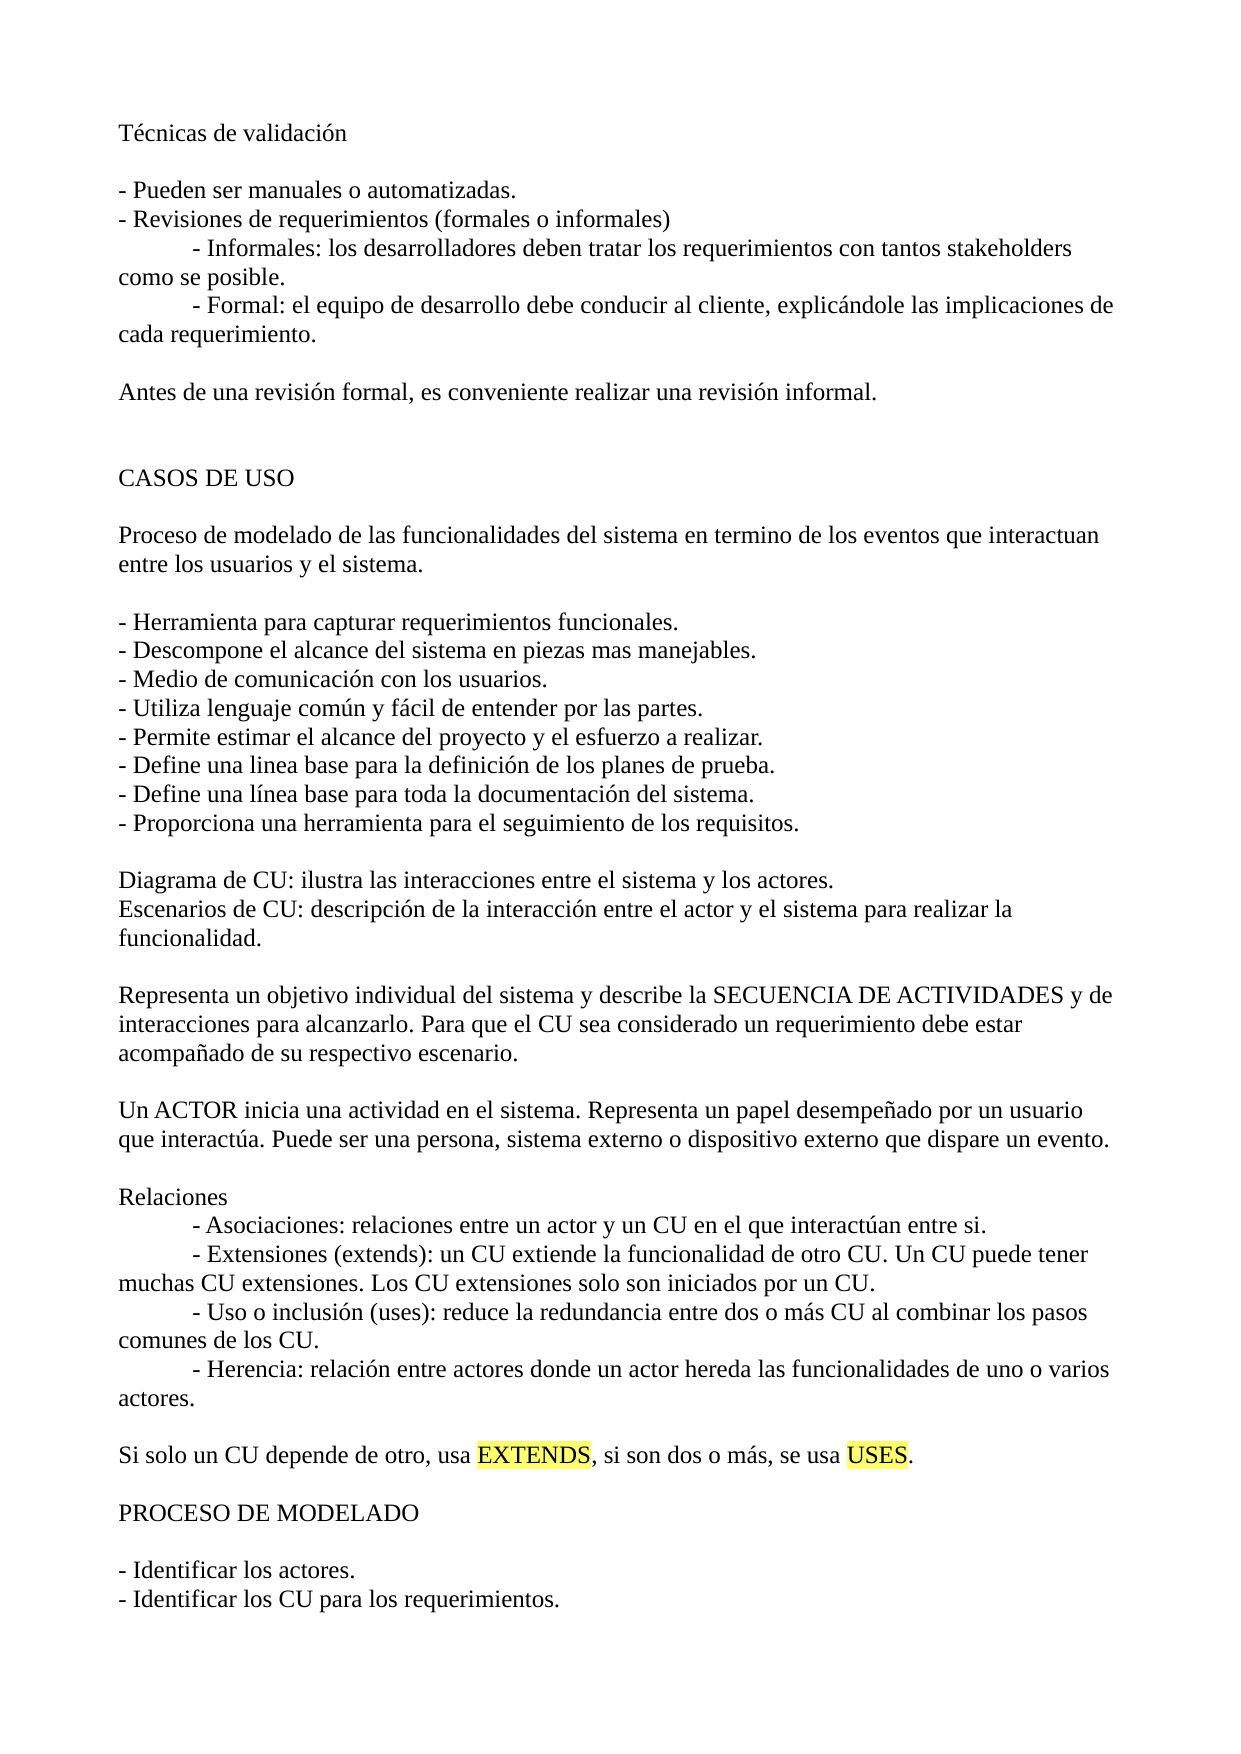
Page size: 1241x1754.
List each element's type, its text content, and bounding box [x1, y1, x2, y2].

text - Herramienta para capturar requerimientos funcionales. [118, 607, 1122, 636]
text PROCESO DE MODELADO [118, 1498, 1122, 1527]
text - Uso o inclusión (uses): reduce la redundancia entre dos o más CU al combinar los pasos comunes de los CU. [118, 1297, 1122, 1354]
text - Define una línea base para toda la documentación del sistema. [118, 779, 1122, 808]
text - Define una linea base para la definición de los planes de prueba. [118, 751, 1122, 779]
text Si solo un CU depende de otro, usa EXTENDS, si son dos o más, se usa USES. [118, 1441, 1122, 1469]
text Técnicas de validación [118, 118, 1122, 147]
text - Herencia: relación entre actores donde un actor hereda las funcionalidades de uno o varios actores. [118, 1354, 1122, 1412]
text - Pueden ser manuales o automatizadas. [118, 176, 1122, 204]
text Relaciones [118, 1182, 1122, 1211]
text Un ACTOR inicia una actividad en el sistema. Representa un papel desempeñado por un usuario que interactúa. Puede ser una persona, sistema externo o dispositivo externo que dispare un evento. [118, 1096, 1122, 1153]
text - Utiliza lenguaje común y fácil de entender por las partes. [118, 693, 1122, 722]
text - Proporciona una herramienta para el seguimiento de los requisitos. [118, 808, 1122, 837]
text - Identificar los actores. [118, 1556, 1122, 1584]
text Proceso de modelado de las funcionalidades del sistema en termino de los eventos que interactuan entre los usuarios y el sistema. [118, 521, 1122, 578]
text - Informales: los desarrolladores deben tratar los requerimientos con tantos stakeholders como se posible. [118, 233, 1122, 291]
text - Revisiones de requerimientos (formales o informales) [118, 204, 1122, 233]
text - Medio de comunicación con los usuarios. [118, 664, 1122, 693]
text Diagrama de CU: ilustra las interacciones entre el sistema y los actores. [118, 866, 1122, 894]
text - Formal: el equipo de desarrollo debe conducir al cliente, explicándole las implicaciones de cada requerimiento. [118, 291, 1122, 348]
text - Extensiones (extends): un CU extiende la funcionalidad de otro CU. Un CU puede tener muchas CU extensiones. Los CU extensiones solo son iniciados por un CU. [118, 1239, 1122, 1297]
text CASOS DE USO [118, 463, 1122, 492]
text Escenarios de CU: descripción de la interacción entre el actor y el sistema para realizar la funcionalidad. [118, 894, 1122, 952]
text Representa un objetivo individual del sistema y describe la SECUENCIA DE ACTIVIDADES y de interacciones para alcanzarlo. Para que el CU sea considerado un requerimiento debe estar acompañado de su respectivo escenario. [118, 981, 1122, 1067]
text - Descompone el alcance del sistema en piezas mas manejables. [118, 636, 1122, 664]
text - Permite estimar el alcance del proyecto y el esfuerzo a realizar. [118, 722, 1122, 751]
text - Asociaciones: relaciones entre un actor y un CU en el que interactúan entre si. [118, 1211, 1122, 1239]
text - Identificar los CU para los requerimientos. [118, 1584, 1122, 1613]
text Antes de una revisión formal, es conveniente realizar una revisión informal. [118, 377, 1122, 406]
